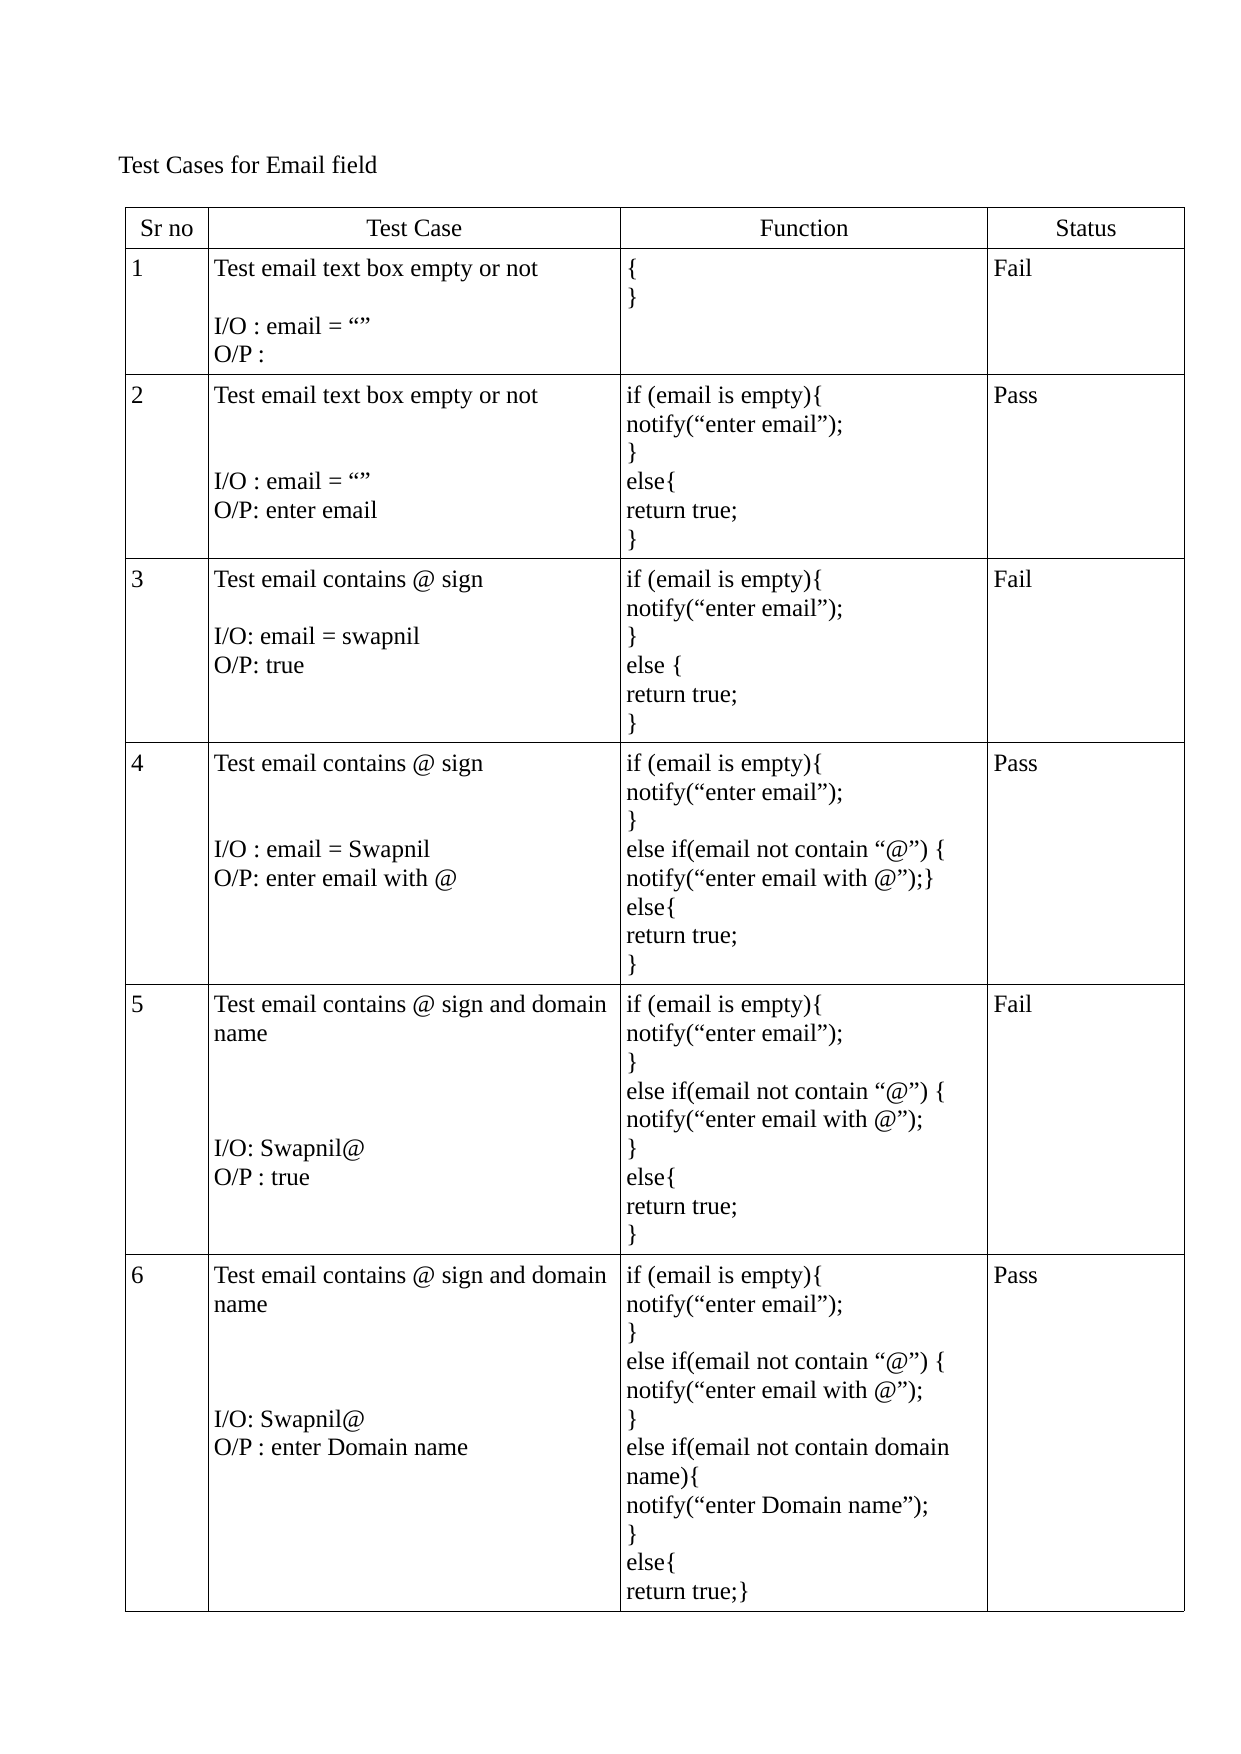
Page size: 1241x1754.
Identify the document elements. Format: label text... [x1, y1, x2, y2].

table_cell 2 [126, 375, 208, 558]
table_cell if (email is empty){ notify(“enter email”); } else { return true; } [621, 559, 987, 742]
text Test Cases for Email field [118, 150, 1122, 178]
table_cell Test email contains @ sign I/O: email = swapnil O/P: true [209, 559, 620, 742]
table_cell if (email is empty){ notify(“enter email”); } else if(email not contain “@”) { notify(“enter email with @”); } else if(email not contain domain name){ notify(“enter Domain name”); } else{ return true;} [621, 1255, 987, 1611]
table_cell Test email contains @ sign and domain name I/O: Swapnil@ O/P : true [209, 985, 620, 1254]
table_cell Fail [988, 985, 1184, 1254]
table_cell 4 [126, 743, 208, 984]
table_cell if (email is empty){ notify(“enter email”); } else if(email not contain “@”) { notify(“enter email with @”);} else{ return true; } [621, 743, 987, 984]
table_cell Test email contains @ sign and domain name I/O: Swapnil@ O/P : enter Domain name [209, 1255, 620, 1611]
table_cell Test email contains @ sign I/O : email = Swapnil O/P: enter email with @ [209, 743, 620, 984]
table_header Test Case [209, 208, 620, 247]
table_header Sr no [126, 208, 208, 247]
table_cell 5 [126, 985, 208, 1254]
table_cell Pass [988, 1255, 1184, 1611]
table_cell Test email text box empty or not I/O : email = “” O/P : [209, 249, 620, 374]
table_cell 1 [126, 249, 208, 374]
table_header Status [988, 208, 1184, 247]
table_cell Pass [988, 743, 1184, 984]
table_cell 3 [126, 559, 208, 742]
table_cell { } [621, 249, 987, 374]
table_cell Test email text box empty or not I/O : email = “” O/P: enter email [209, 375, 620, 558]
table_cell if (email is empty){ notify(“enter email”); } else{ return true; } [621, 375, 987, 558]
table_cell Pass [988, 375, 1184, 558]
table_cell 6 [126, 1255, 208, 1611]
table_header Function [621, 208, 987, 247]
table_cell if (email is empty){ notify(“enter email”); } else if(email not contain “@”) { notify(“enter email with @”); } else{ return true; } [621, 985, 987, 1254]
table_cell Fail [988, 559, 1184, 742]
table_cell Fail [988, 249, 1184, 374]
